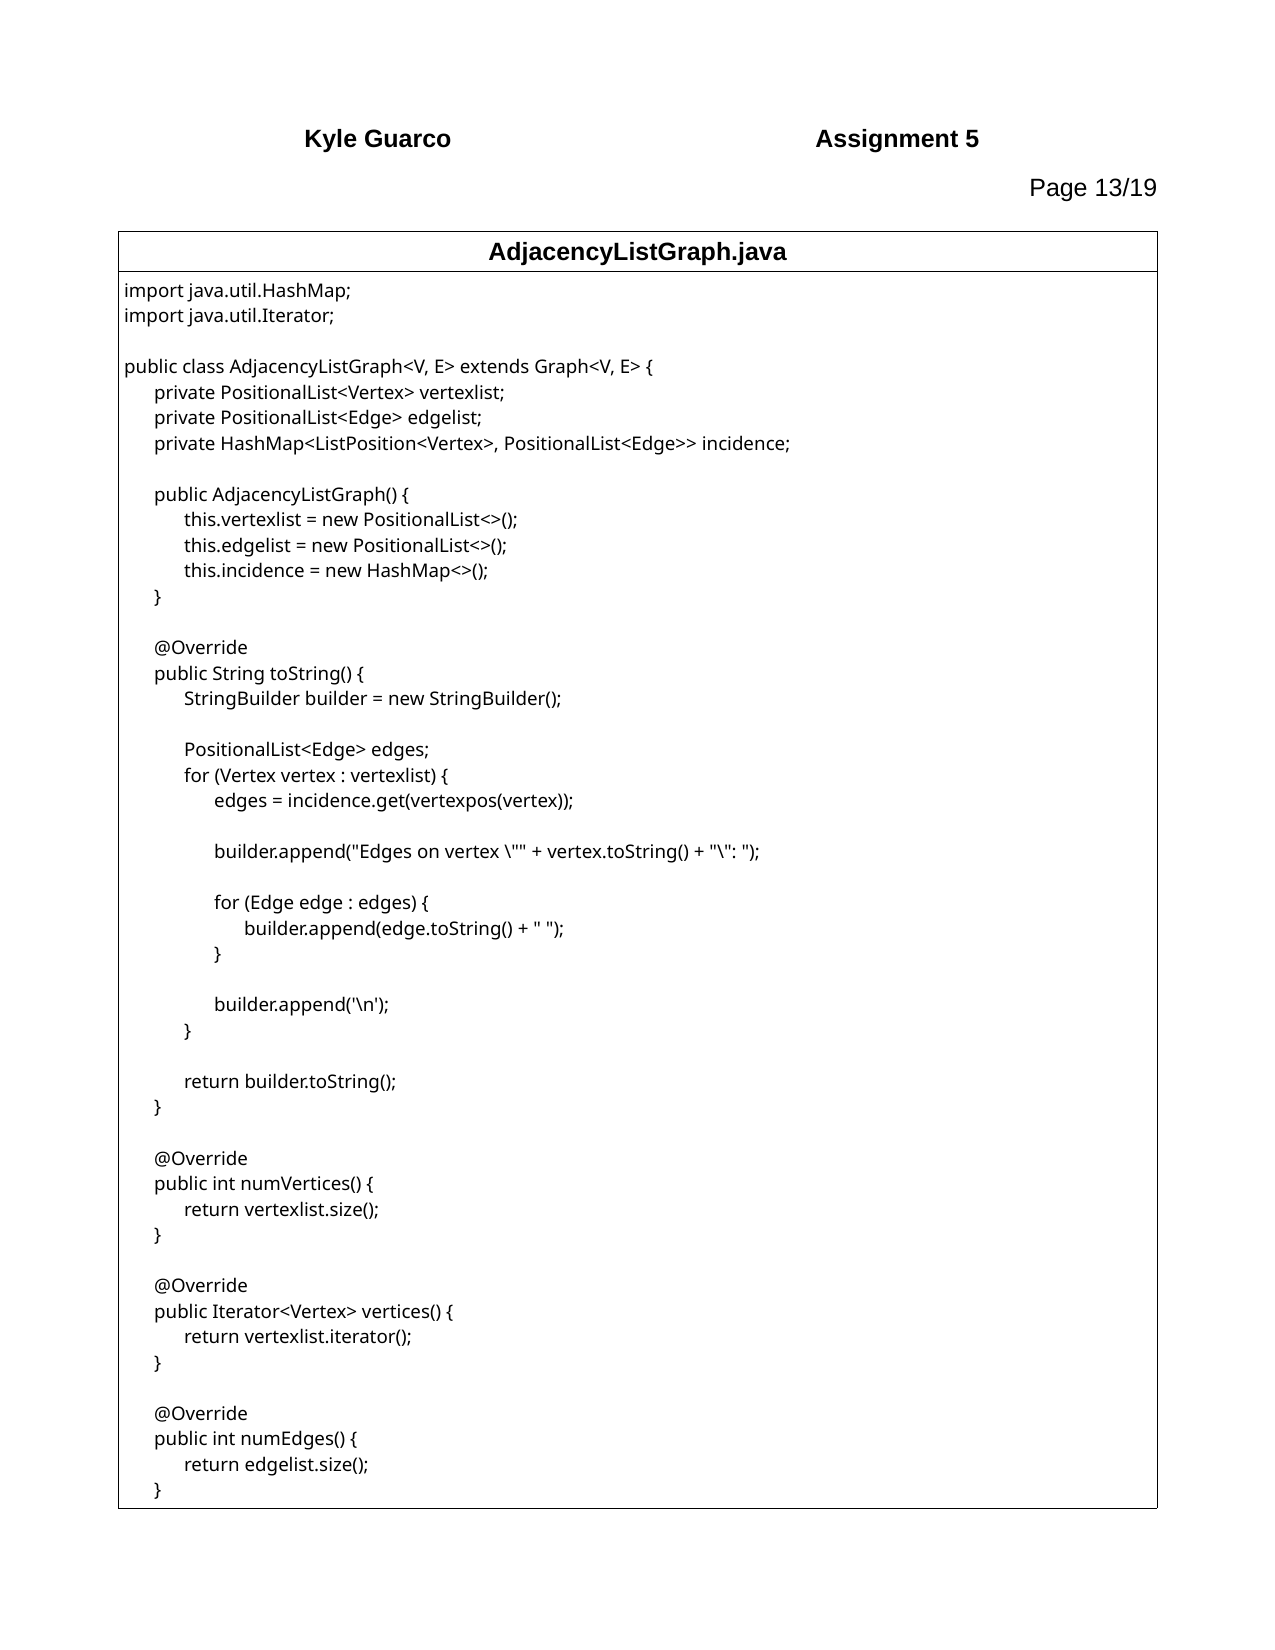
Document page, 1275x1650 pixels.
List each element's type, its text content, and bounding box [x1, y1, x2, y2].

table_header AdjacencyListGraph.java [119, 232, 1157, 271]
table_cell import java.util.HashMap; import java.util.Iterator; public class AdjacencyListGraph<V, E> extends Graph<V, E> { private PositionalList<Vertex> vertexlist; private PositionalList<Edge> edgelist; private HashMap<ListPosition<Vertex>, PositionalList<Edge>> incidence; public AdjacencyListGraph() { this.vertexlist = new PositionalList<>(); this.edgelist = new PositionalList<>(); this.incidence = new HashMap<>(); } @Override public String toString() { StringBuilder builder = new StringBuilder(); PositionalList<Edge> edges; for (Vertex vertex : vertexlist) { edges = incidence.get(vertexpos(vertex)); builder.append("Edges on vertex \"" + vertex.toString() + "\": "); for (Edge edge : edges) { builder.append(edge.toString() + " "); } builder.append('\n'); } return builder.toString(); } @Override public int numVertices() { return vertexlist.size(); } @Override public Iterator<Vertex> vertices() { return vertexlist.iterator(); } @Override public int numEdges() { return edgelist.size(); } [119, 272, 1157, 1508]
